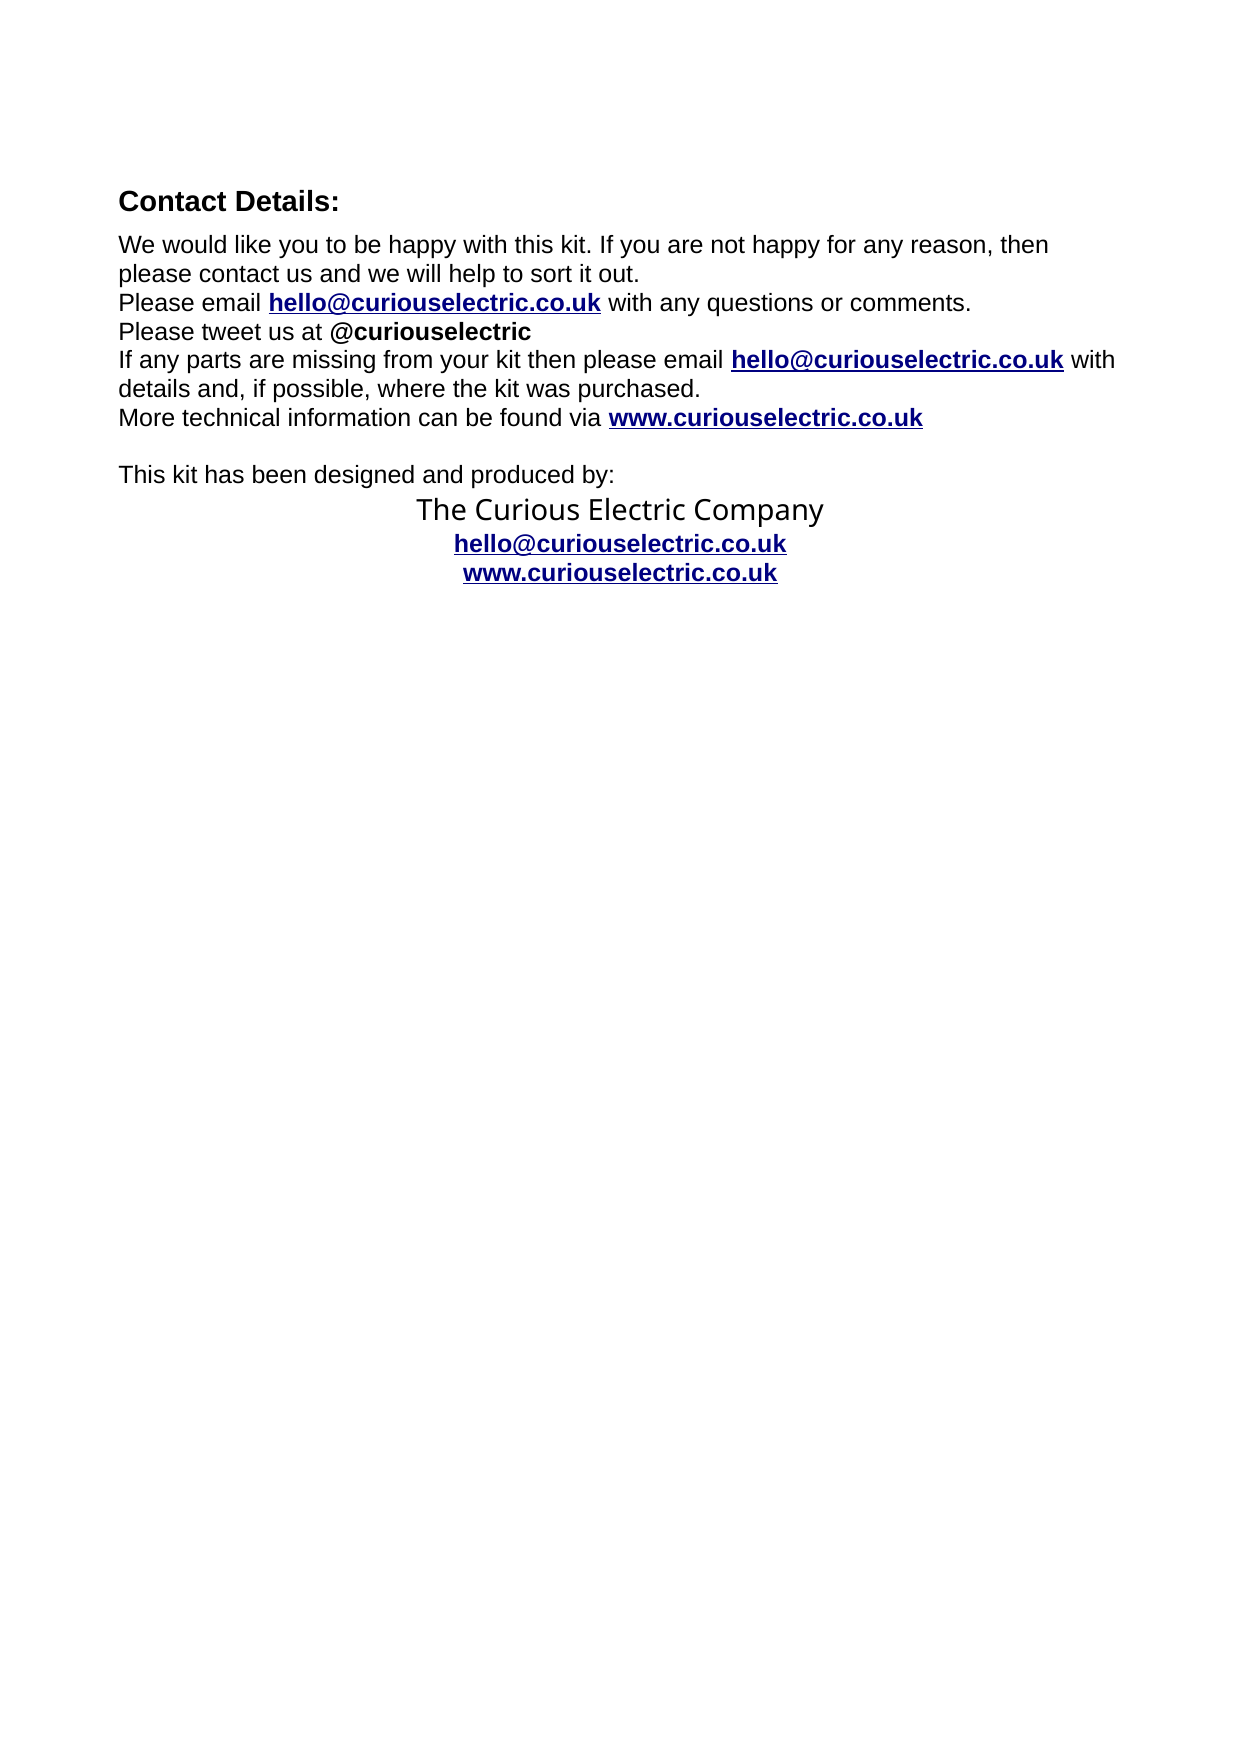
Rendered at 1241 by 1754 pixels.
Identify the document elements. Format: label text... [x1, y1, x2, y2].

text If any parts are missing from your kit then please email hello@curiouselectric.co.uk with details and, if possible, where the kit was purchased. [118, 345, 1122, 403]
text Please email hello@curiouselectric.co.uk with any questions or comments. [118, 288, 1122, 317]
subtitle Contact Details: [118, 184, 1122, 218]
text More technical information can be found via www.curiouselectric.co.uk [118, 403, 1122, 432]
text Please tweet us at @curiouselectric [118, 317, 1122, 345]
text The Curious Electric Company [118, 489, 1122, 529]
text We would like you to be happy with this kit. If you are not happy for any reason, then please contact us and we will help to sort it out. [118, 230, 1122, 288]
text www.curiouselectric.co.uk [118, 558, 1122, 586]
text hello@curiouselectric.co.uk [118, 529, 1122, 558]
text This kit has been designed and produced by: [118, 460, 1122, 489]
